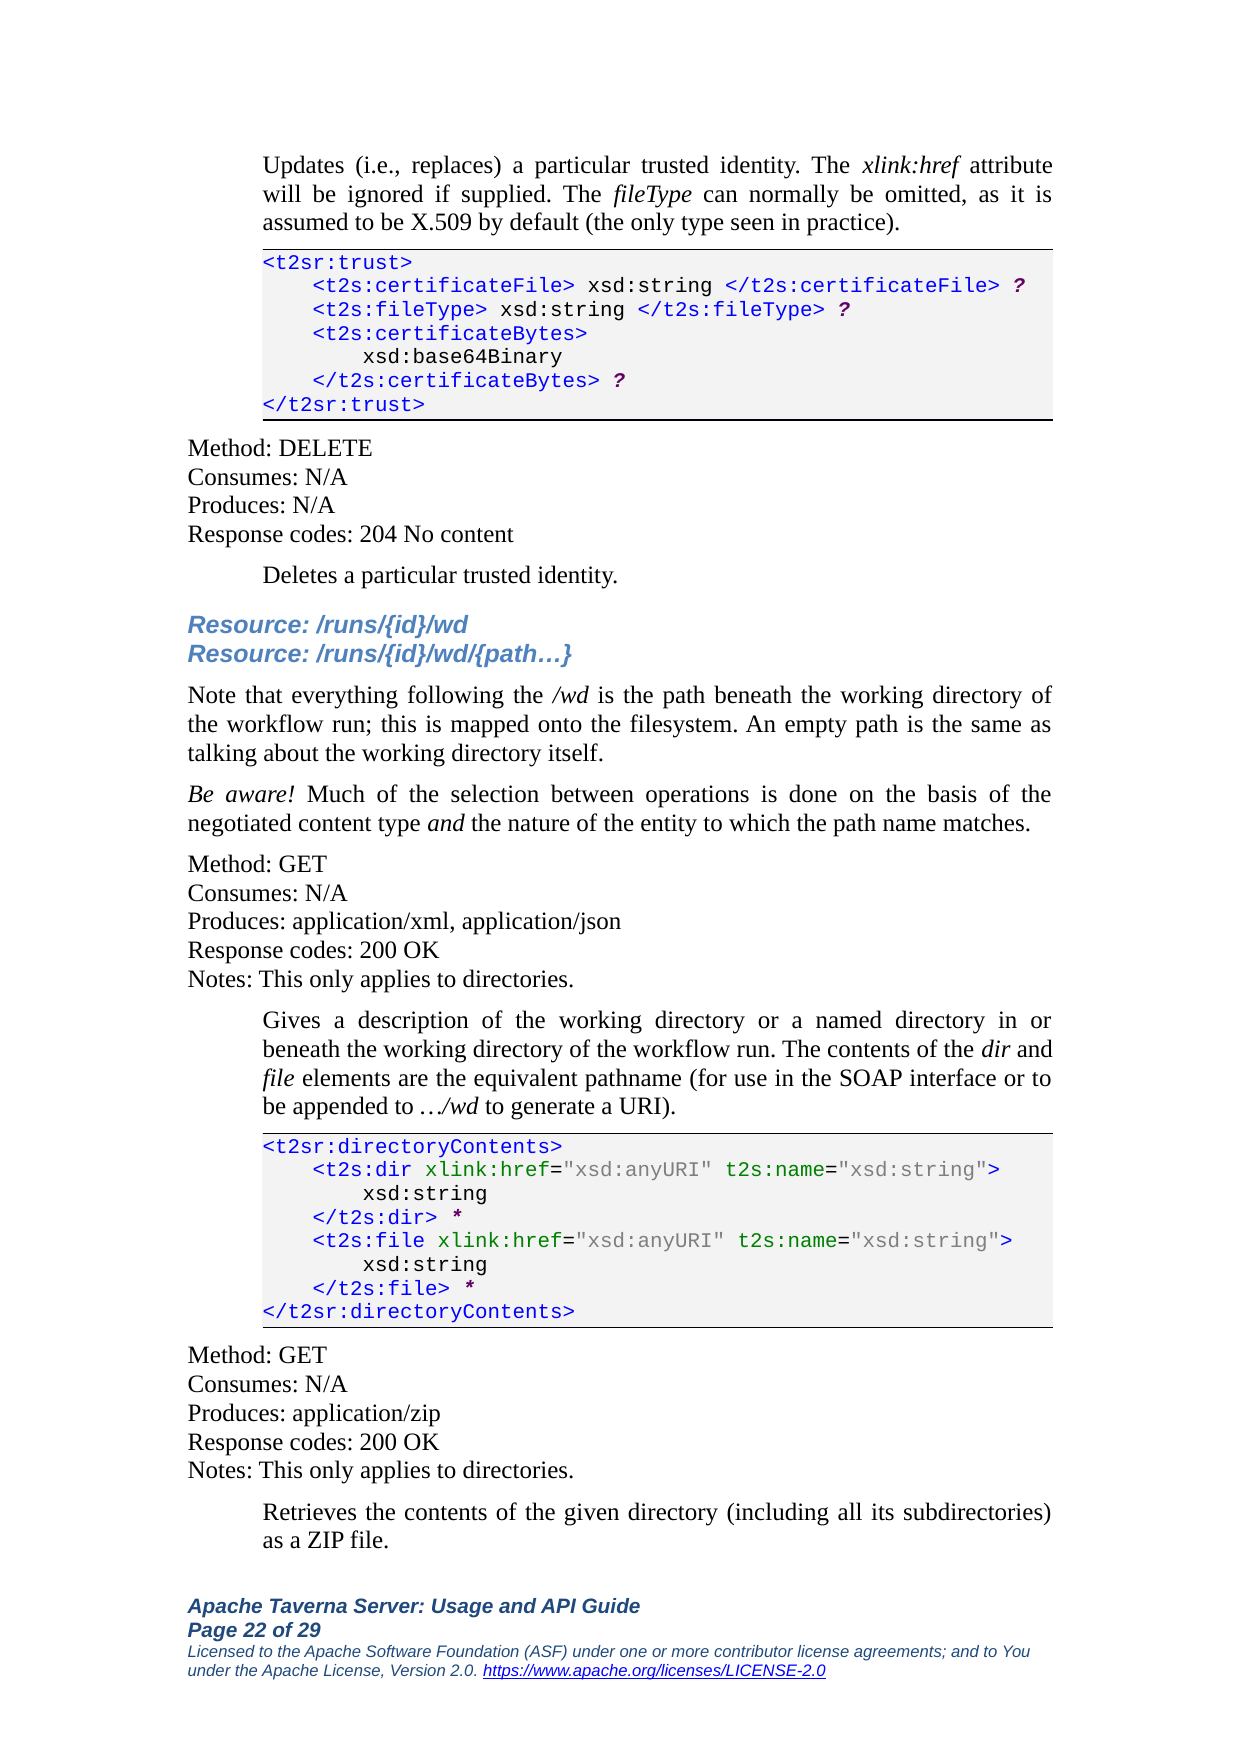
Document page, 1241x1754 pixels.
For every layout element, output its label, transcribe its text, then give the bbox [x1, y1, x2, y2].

text </t2s:certificateBytes> ? [262, 367, 1053, 391]
subtitle Resource: /runs/{id}/wd Resource: /runs/{id}/wd/{path…} [187, 610, 1053, 668]
text <t2sr:trust> [262, 250, 1053, 272]
text xsd:string </t2s:file> * [262, 1251, 1053, 1298]
text </t2sr:trust> [262, 391, 1053, 421]
text xsd:base64Binary [262, 343, 1053, 367]
text Updates (i.e., replaces) a particular trusted identity. The xlink:href attribute will be ignored if supplied. The fileType can normally be omitted, as it is assumed to be X.509 by default (the only type seen in practice). [262, 150, 1053, 236]
text Deletes a particular trusted identity. [262, 561, 1053, 589]
text <t2sr:directoryContents> [262, 1134, 1053, 1156]
text <t2s:file xlink:href="xsd:anyURI" t2s:name="xsd:string"> [262, 1227, 1053, 1251]
text Note that everything following the /wd is the path beneath the working directory of the workflow run; this is mapped onto the filesystem. An empty path is the same as talking about the working directory itself. [187, 680, 1053, 766]
text <t2s:certificateFile> xsd:string </t2s:certificateFile> ? [262, 272, 1053, 296]
text Method: DELETE Consumes: N/A Produces: N/A Response codes: 204 No content [187, 433, 1053, 548]
text Retrieves the contents of the given directory (including all its subdirectories) as a ZIP file. [262, 1497, 1053, 1554]
text Method: GET Consumes: N/A Produces: application/xml, application/json Response codes: 200 OK Notes: This only applies to directories. [187, 849, 1053, 993]
text </t2sr:directoryContents> [262, 1298, 1053, 1328]
text <t2s:fileType> xsd:string </t2s:fileType> ? [262, 296, 1053, 320]
text Method: GET Consumes: N/A Produces: application/zip Response codes: 200 OK Notes: This only applies to directories. [187, 1341, 1053, 1484]
text xsd:string </t2s:dir> * [262, 1180, 1053, 1227]
text Gives a description of the working directory or a named directory in or beneath the working directory of the workflow run. The contents of the dir and file elements are the equivalent pathname (for use in the SOAP interface or to be appended to …/wd to generate a URI). [262, 1005, 1053, 1120]
text <t2s:certificateBytes> [262, 320, 1053, 343]
text Be aware! Much of the selection between operations is done on the basis of the negotiated content type and the nature of the entity to which the path name matches. [187, 779, 1053, 836]
text <t2s:dir xlink:href="xsd:anyURI" t2s:name="xsd:string"> [262, 1156, 1053, 1180]
